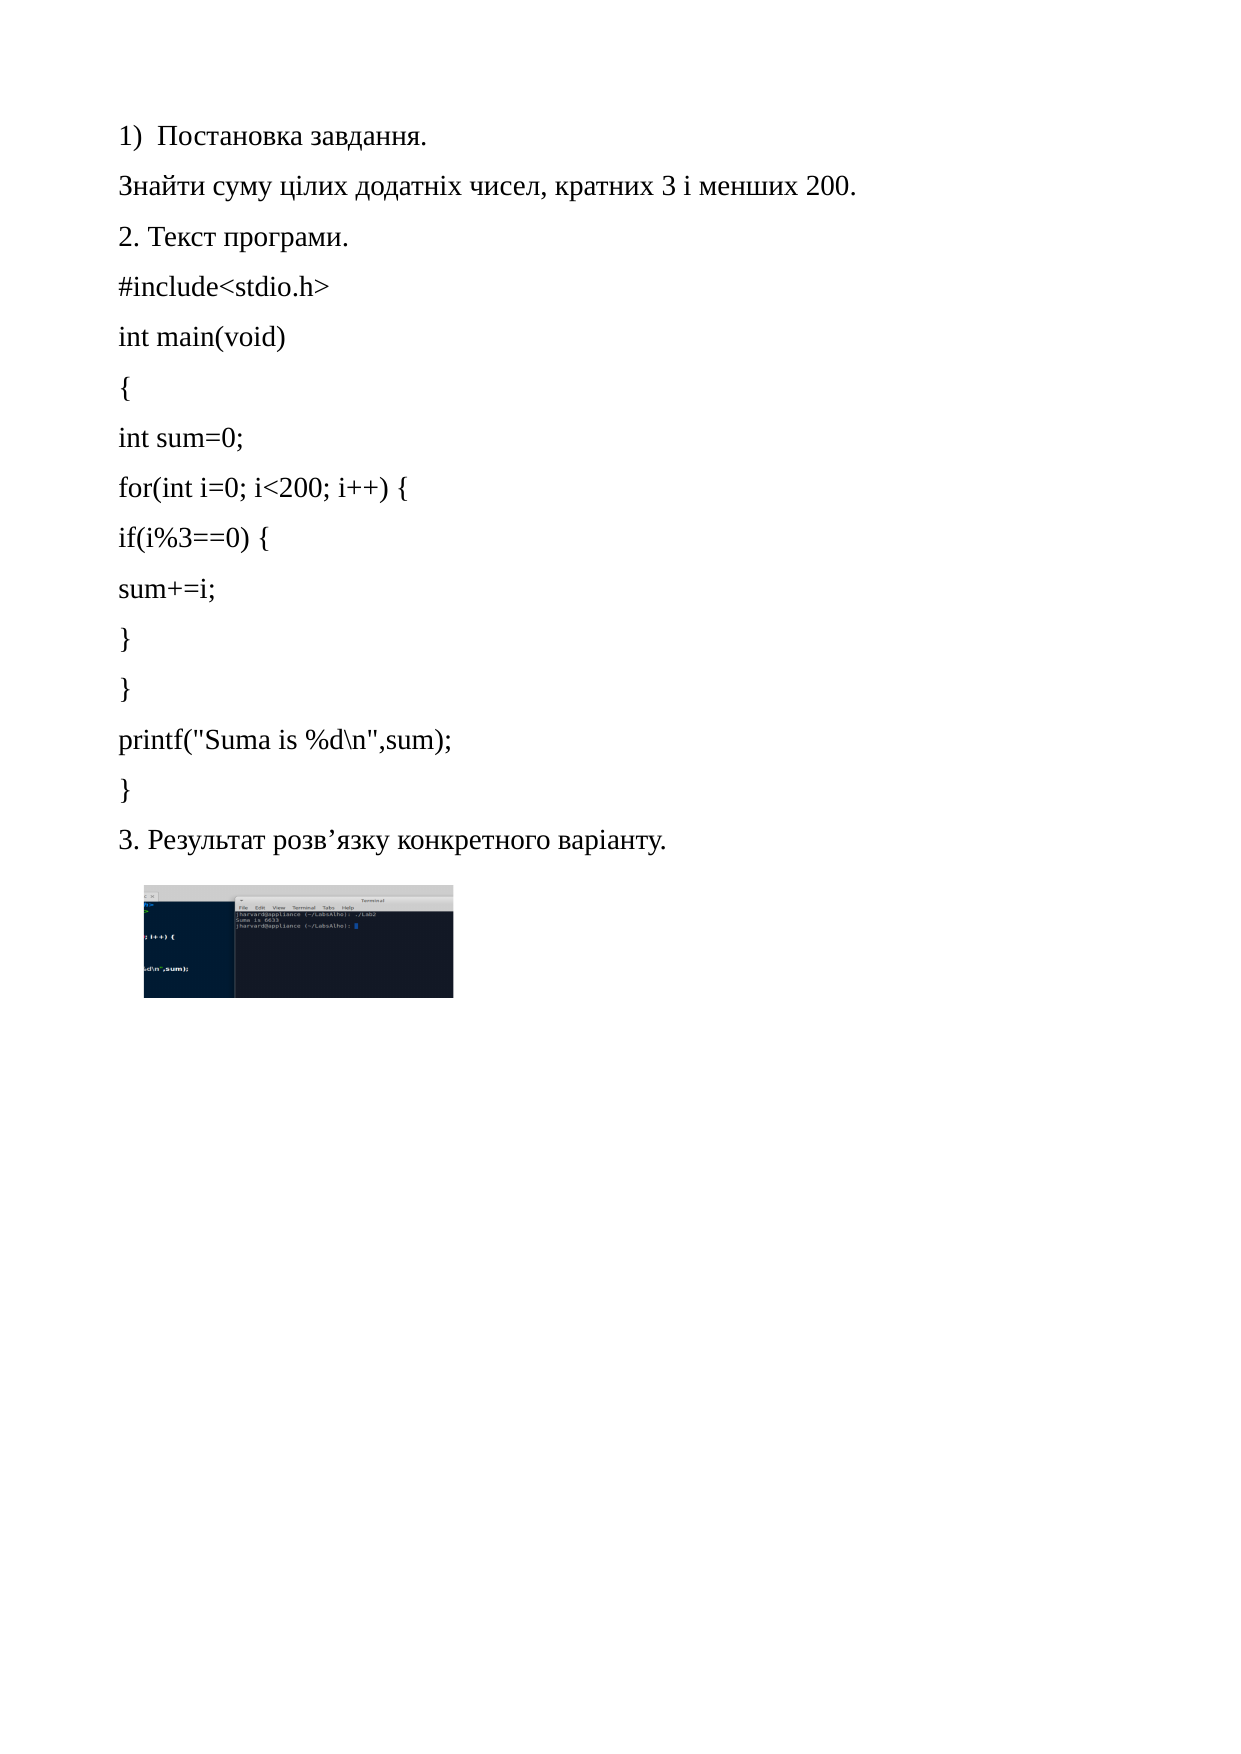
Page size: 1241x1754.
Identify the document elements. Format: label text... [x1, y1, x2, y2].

text 3. Результат розв’язку конкретного варіанту. [118, 822, 1122, 856]
text #include<stdio.h> [118, 269, 1122, 303]
text 2. Текст програми. [118, 219, 1122, 252]
text int sum=0; [118, 420, 1122, 453]
text } [118, 621, 1122, 655]
text } [118, 672, 1122, 705]
text { [118, 370, 1122, 403]
text for(int i=0; i<200; i++) { [118, 470, 1122, 504]
text sum+=i; [118, 571, 1122, 604]
picture [220, 885, 454, 998]
text 1) Постановка завдання. [118, 118, 1122, 152]
text Знайти суму цілих додатніх чисел, кратних 3 і менших 200. [118, 168, 1122, 202]
text printf("Suma is %d\n",sum); [118, 722, 1122, 755]
text int main(void) [118, 319, 1122, 353]
text if(i%3==0) { [118, 521, 1122, 554]
text } [118, 772, 1122, 806]
